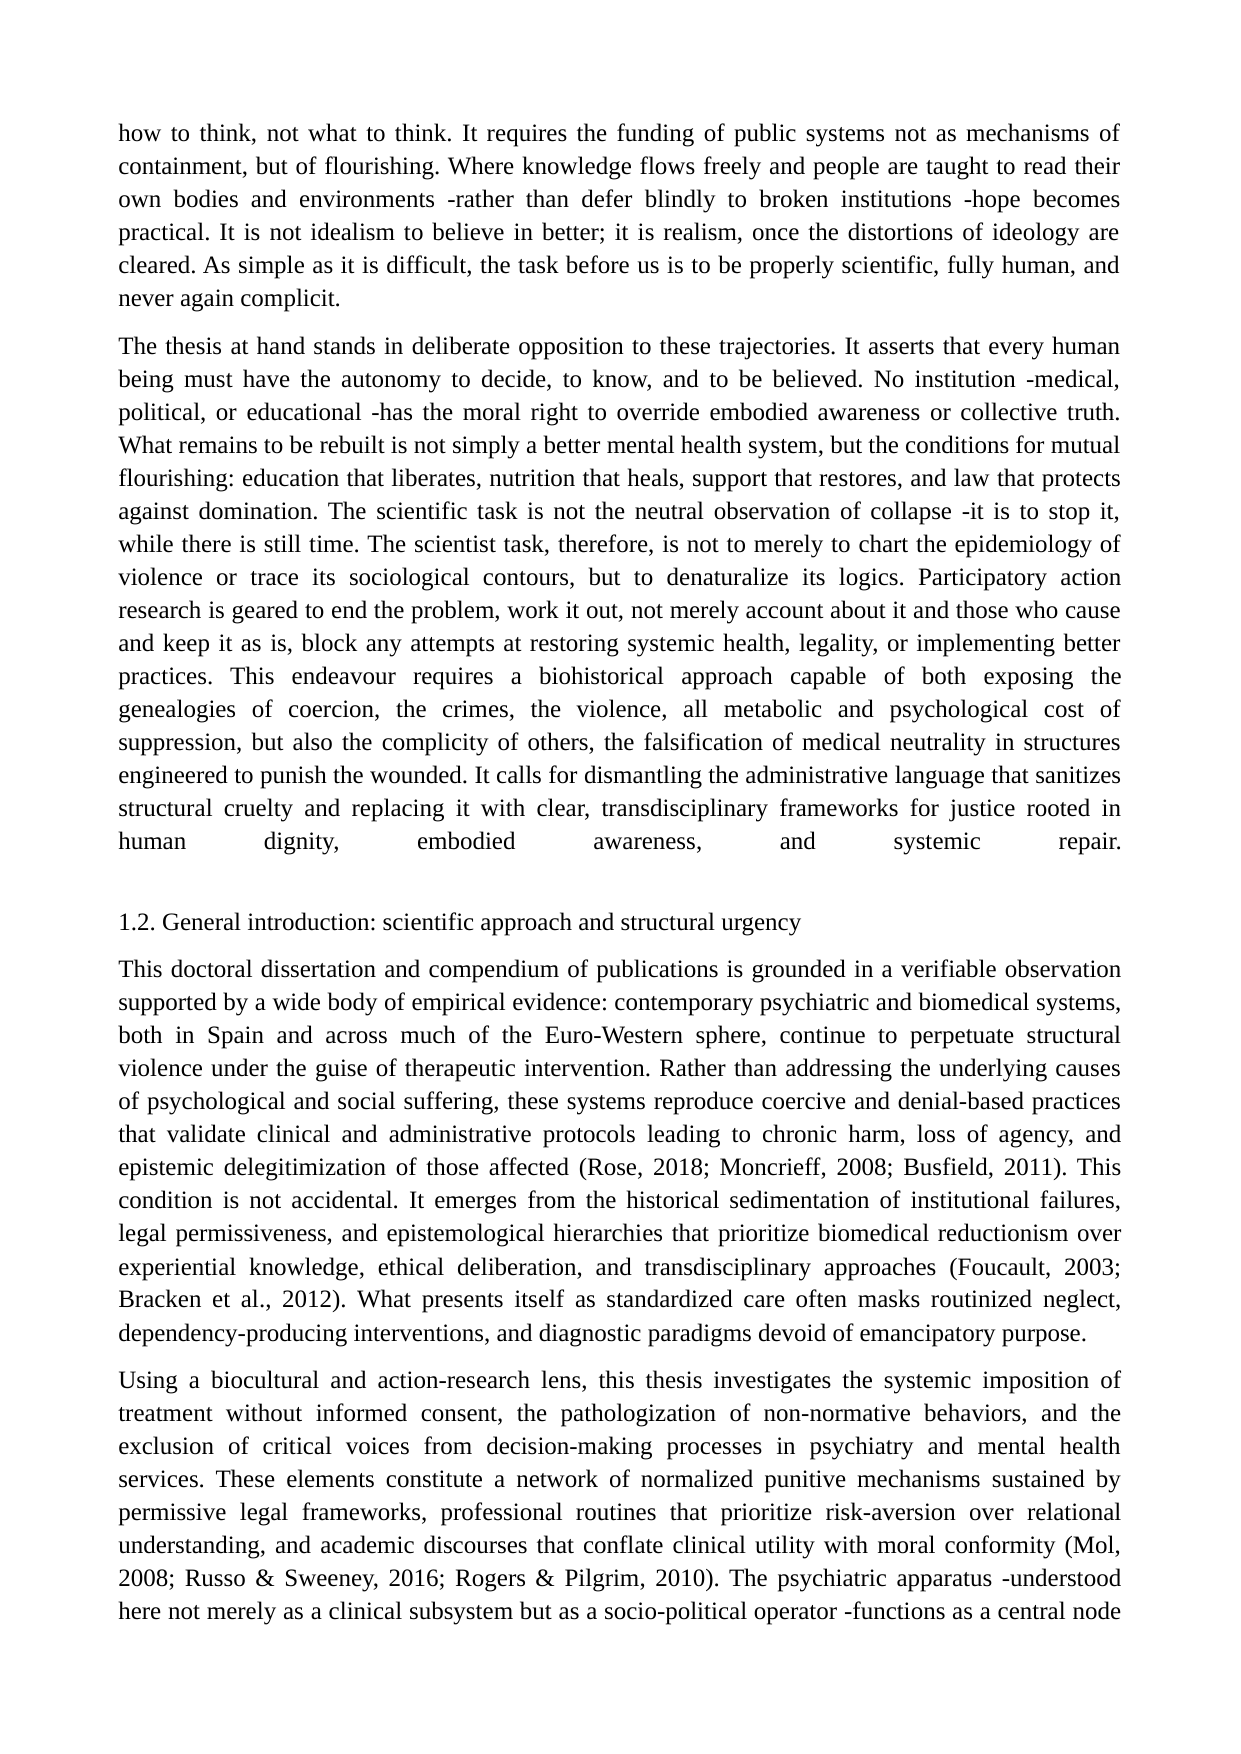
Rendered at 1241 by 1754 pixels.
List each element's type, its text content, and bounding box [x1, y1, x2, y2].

text 1.2. General introduction: scientific approach and structural urgency [118, 907, 1122, 936]
text how to think, not what to think. It requires the funding of public systems not as mechanisms of containment, but of flourishing. Where knowledge flows freely and people are taught to read their own bodies and environments -rather than defer blindly to broken institutions -hope becomes practical. It is not idealism to believe in better; it is realism, once the distortions of ideology are cleared. As simple as it is difficult, the task before us is to be properly scientific, fully human, and never again complicit. [118, 118, 1122, 312]
text Using a biocultural and action-research lens, this thesis investigates the systemic imposition of treatment without informed consent, the pathologization of non-normative behaviors, and the exclusion of critical voices from decision-making processes in psychiatry and mental health services. These elements constitute a network of normalized punitive mechanisms sustained by permissive legal frameworks, professional routines that prioritize risk-aversion over relational understanding, and academic discourses that conflate clinical utility with moral conformity (Mol, 2008; Russo & Sweeney, 2016; Rogers & Pilgrim, 2010). The psychiatric apparatus -understood here not merely as a clinical subsystem but as a socio-political operator -functions as a central node [118, 1365, 1122, 1625]
text The thesis at hand stands in deliberate opposition to these trajectories. It asserts that every human being must have the autonomy to decide, to know, and to be believed. No institution -medical, political, or educational -has the moral right to override embodied awareness or collective truth. What remains to be rebuilt is not simply a better mental health system, but the conditions for mutual flourishing: education that liberates, nutrition that heals, support that restores, and law that protects against domination. The scientific task is not the neutral observation of collapse -it is to stop it, while there is still time. The scientist task, therefore, is not to merely to chart the epidemiology of violence or trace its sociological contours, but to denaturalize its logics. Participatory action research is geared to end the problem, work it out, not merely account about it and those who cause and keep it as is, block any attempts at restoring systemic health, legality, or implementing better practices. This endeavour requires a biohistorical approach capable of both exposing the genealogies of coercion, the crimes, the violence, all metabolic and psychological cost of suppression, but also the complicity of others, the falsification of medical neutrality in structures engineered to punish the wounded. It calls for dismantling the administrative language that sanitizes structural cruelty and replacing it with clear, transdisciplinary frameworks for justice rooted in human dignity, embodied awareness, and systemic repair. [118, 331, 1122, 888]
text This doctoral dissertation and compendium of publications is grounded in a verifiable observation supported by a wide body of empirical evidence: contemporary psychiatric and biomedical systems, both in Spain and across much of the Euro-Western sphere, continue to perpetuate structural violence under the guise of therapeutic intervention. Rather than addressing the underlying causes of psychological and social suffering, these systems reproduce coercive and denial-based practices that validate clinical and administrative protocols leading to chronic harm, loss of agency, and epistemic delegitimization of those affected (Rose, 2018; Moncrieff, 2008; Busfield, 2011). This condition is not accidental. It emerges from the historical sedimentation of institutional failures, legal permissiveness, and epistemological hierarchies that prioritize biomedical reductionism over experiential knowledge, ethical deliberation, and transdisciplinary approaches (Foucault, 2003; Bracken et al., 2012). What presents itself as standardized care often masks routinized neglect, dependency-producing interventions, and diagnostic paradigms devoid of emancipatory purpose. [118, 954, 1122, 1346]
